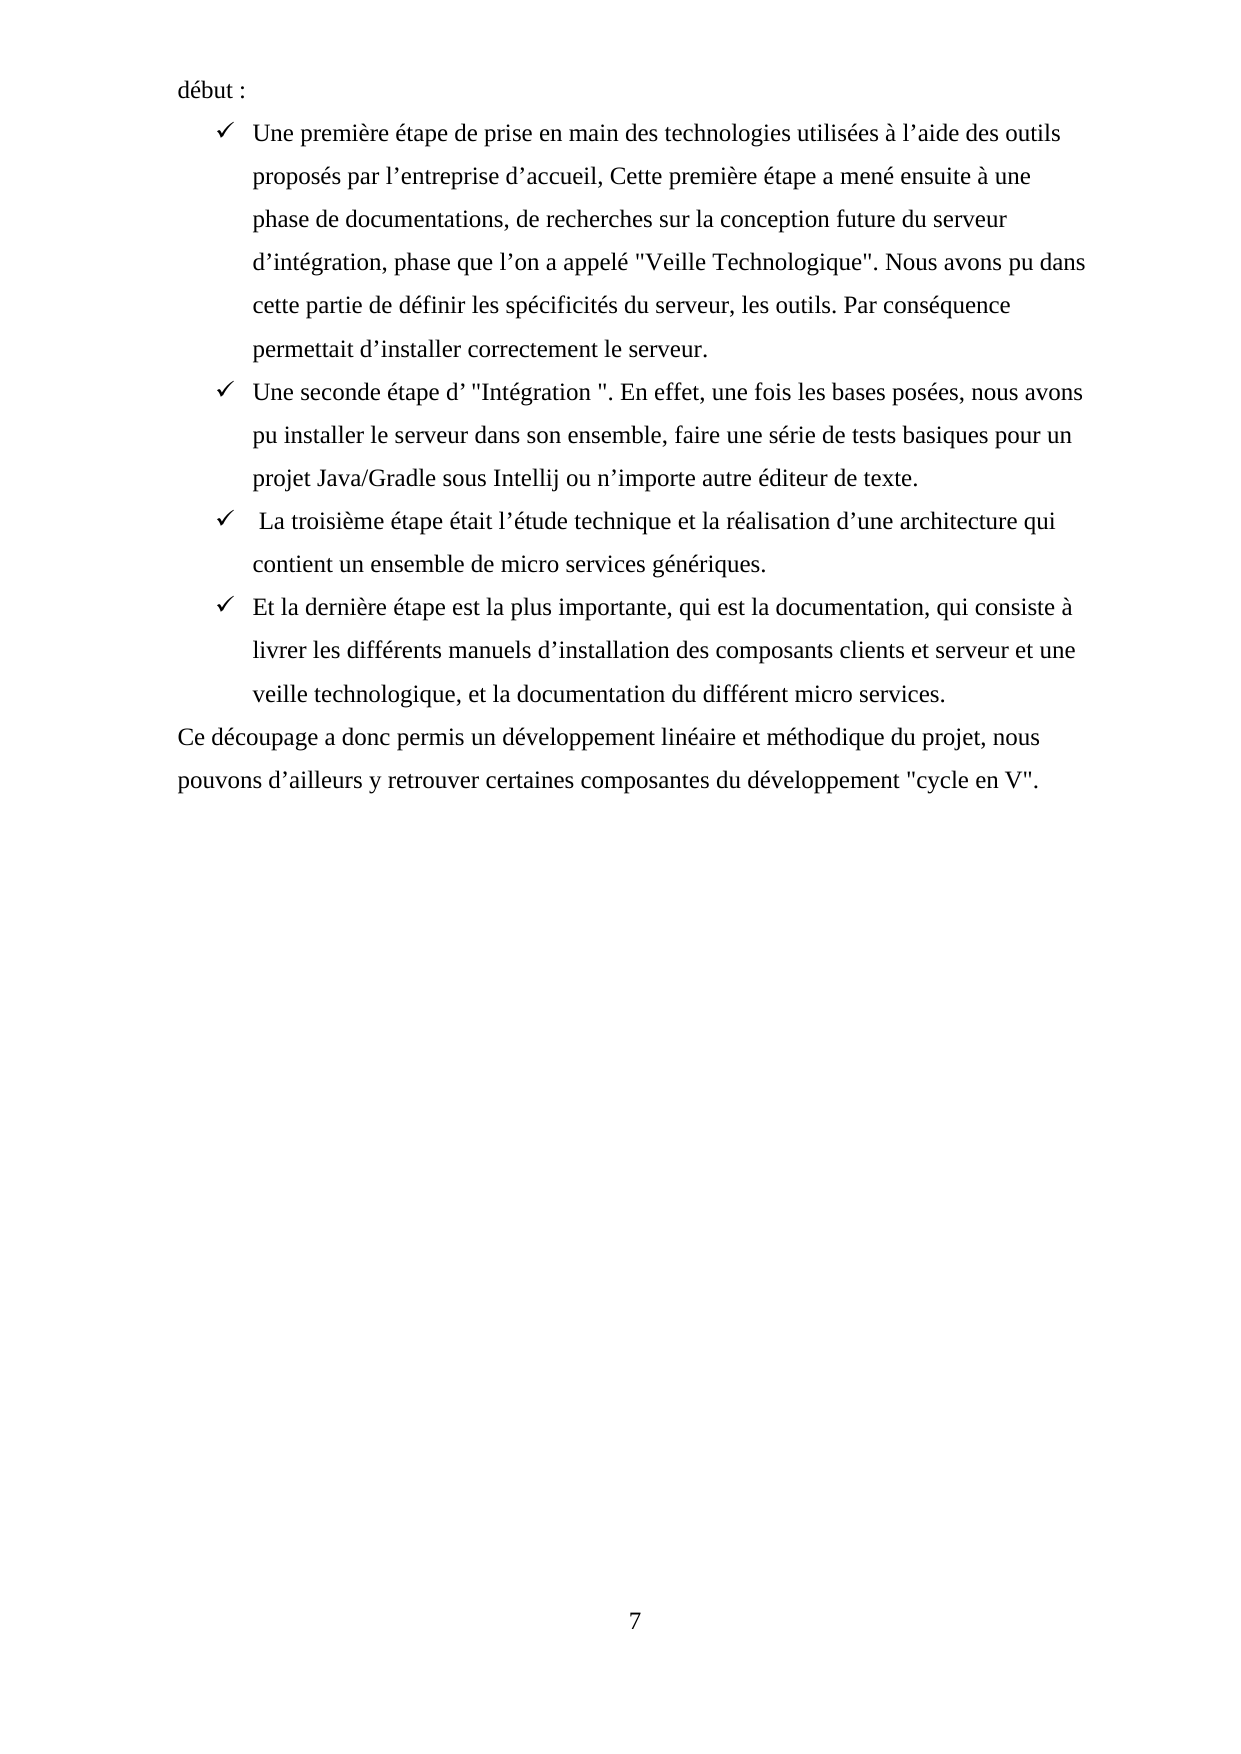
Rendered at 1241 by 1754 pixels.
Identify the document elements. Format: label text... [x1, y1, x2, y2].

text début : [177, 75, 1092, 104]
list Une seconde étape d’ "Intégration ". En effet, une fois les bases posées, nous avons pu installer le serveur dans son ensemble, faire une série de tests basiques pour un projet Java/Gradle sous Intellij ou n’importe autre éditeur de texte. [215, 377, 1092, 492]
text Ce découpage a donc permis un développement linéaire et méthodique du projet, nous pouvons d’ailleurs y retrouver certaines composantes du développement "cycle en V". [177, 722, 1092, 794]
list Une première étape de prise en main des technologies utilisées à l’aide des outils proposés par l’entreprise d’accueil, Cette première étape a mené ensuite à une phase de documentations, de recherches sur la conception future du serveur d’intégration, phase que l’on a appelé "Veille Technologique". Nous avons pu dans cette partie de définir les spécificités du serveur, les outils. Par conséquence permettait d’installer correctement le serveur. [215, 118, 1092, 362]
list La troisième étape était l’étude technique et la réalisation d’une architecture qui contient un ensemble de micro services génériques. [215, 506, 1092, 578]
list Et la dernière étape est la plus importante, qui est la documentation, qui consiste à livrer les différents manuels d’installation des composants clients et serveur et une veille technologique, et la documentation du différent micro services. [215, 592, 1092, 707]
